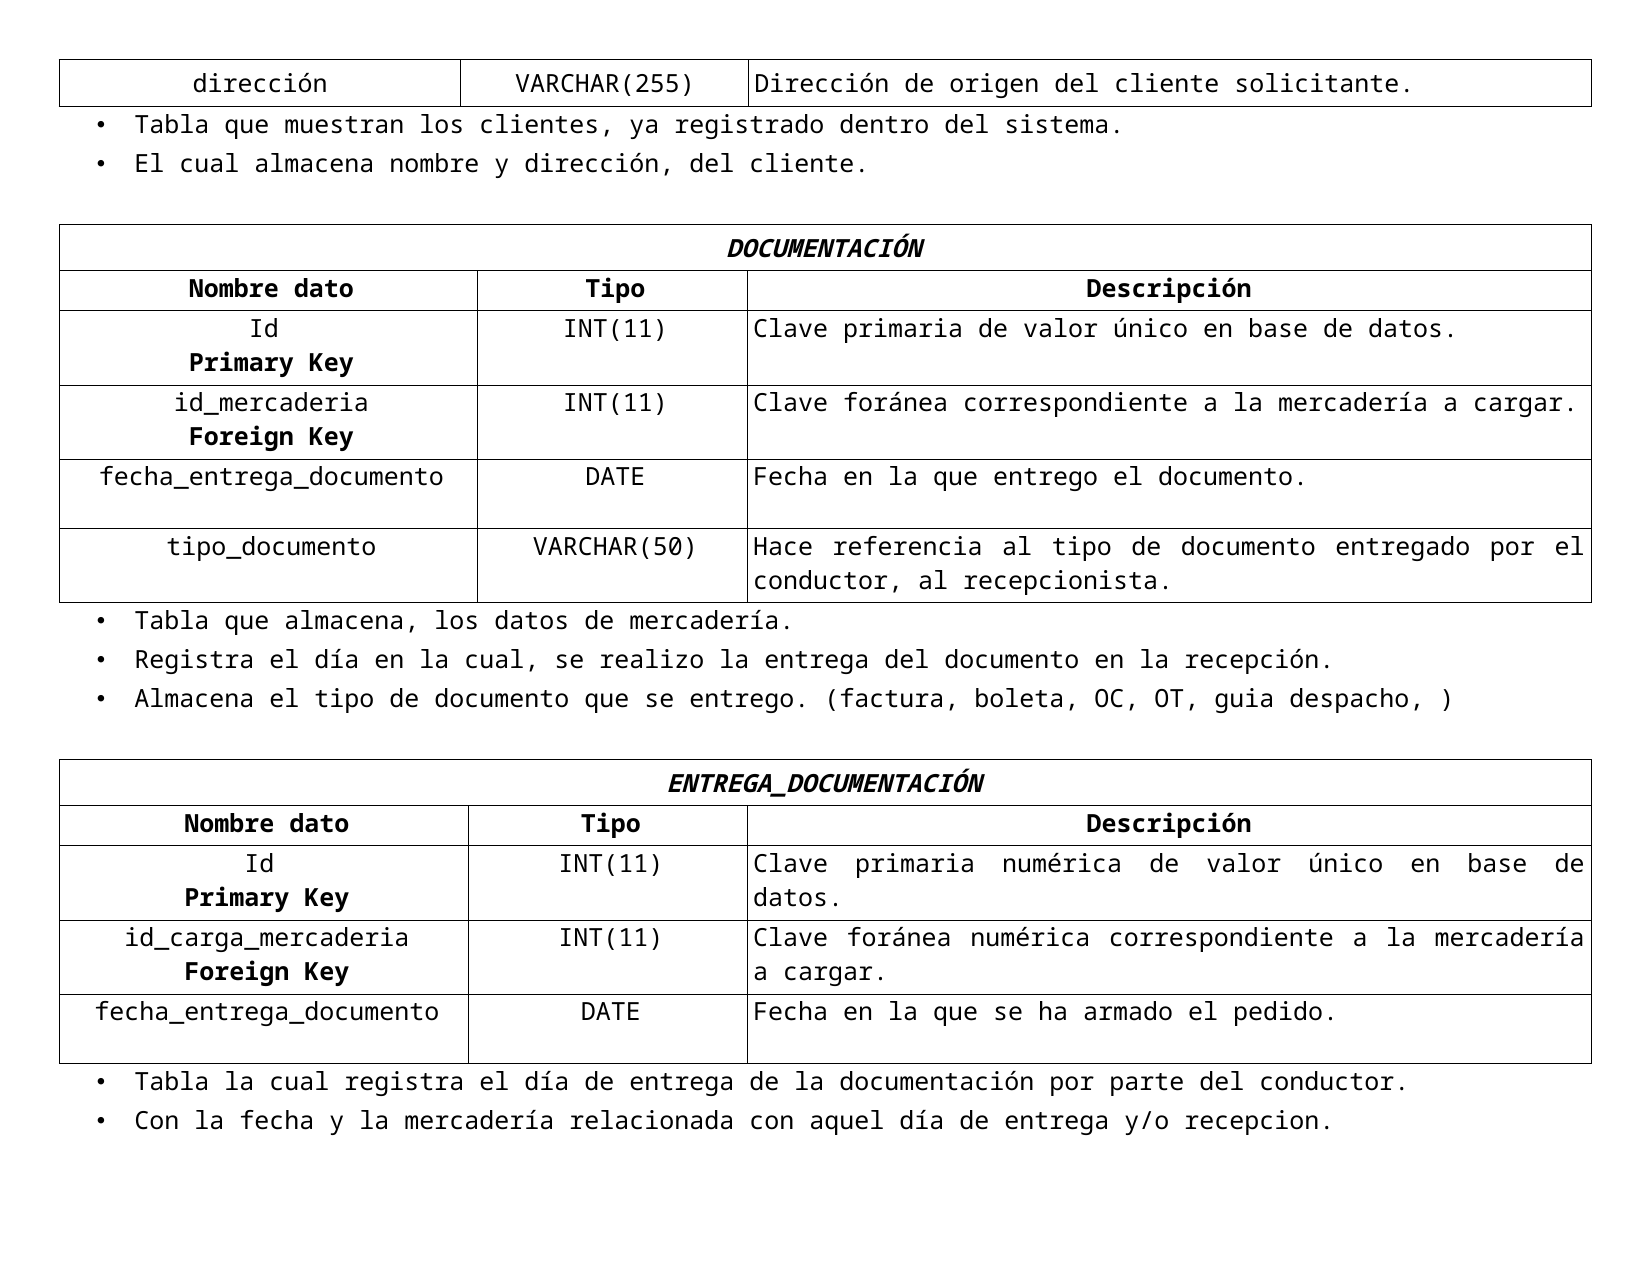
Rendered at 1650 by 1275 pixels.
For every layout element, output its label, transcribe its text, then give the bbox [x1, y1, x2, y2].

table_cell INT(11) [469, 921, 747, 994]
list Tabla que almacena, los datos de mercadería. [97, 603, 1591, 637]
table_cell id_carga_mercaderia Foreign Key [60, 921, 468, 994]
table_cell Id Primary Key [60, 311, 477, 384]
table_cell Descripción [748, 271, 1591, 310]
table_cell VARCHAR(50) [478, 529, 747, 602]
table_cell Clave foránea numérica correspondiente a la mercadería a cargar. [748, 921, 1591, 994]
list Tabla la cual registra el día de entrega de la documentación por parte del conductor. [97, 1064, 1591, 1097]
table_cell fecha_entrega_documento [60, 995, 468, 1063]
table_cell Tipo [469, 806, 747, 845]
table_cell DATE [478, 460, 747, 528]
table_cell Descripción [748, 806, 1591, 845]
table_cell Fecha en la que se ha armado el pedido. [748, 995, 1591, 1063]
table_cell id_mercaderia Foreign Key [60, 386, 477, 459]
table_cell INT(11) [478, 386, 747, 459]
table_cell INT(11) [478, 311, 747, 384]
list Registra el día en la cual, se realizo la entrega del documento en la recepción. [97, 642, 1591, 676]
table_cell Nombre dato [60, 271, 477, 310]
table_cell VARCHAR(255) [461, 60, 748, 106]
table_cell Clave primaria de valor único en base de datos. [748, 311, 1591, 384]
table_cell Clave foránea correspondiente a la mercadería a cargar. [748, 386, 1591, 459]
table_cell fecha_entrega_documento [60, 460, 477, 528]
list Tabla que muestran los clientes, ya registrado dentro del sistema. [97, 107, 1591, 141]
table_cell INT(11) [469, 846, 747, 919]
list El cual almacena nombre y dirección, del cliente. [97, 146, 1591, 180]
table_cell tipo_documento [60, 529, 477, 602]
table_cell Id Primary Key [60, 846, 468, 919]
table_header DOCUMENTACIÓN [60, 225, 1591, 270]
table_cell Nombre dato [60, 806, 468, 845]
list Almacena el tipo de documento que se entrego. (factura, boleta, OC, OT, guia despacho, ) [97, 681, 1591, 715]
list Con la fecha y la mercadería relacionada con aquel día de entrega y/o recepcion. [97, 1102, 1591, 1137]
table_cell dirección [60, 60, 460, 106]
table_cell DATE [469, 995, 747, 1063]
table_header ENTREGA_DOCUMENTACIÓN [60, 760, 1591, 805]
table_cell Hace referencia al tipo de documento entregado por el conductor, al recepcionista. [748, 529, 1591, 602]
table_cell Tipo [478, 271, 747, 310]
table_cell Dirección de origen del cliente solicitante. [749, 60, 1591, 106]
table_cell Fecha en la que entrego el documento. [748, 460, 1591, 528]
table_cell Clave primaria numérica de valor único en base de datos. [748, 846, 1591, 919]
